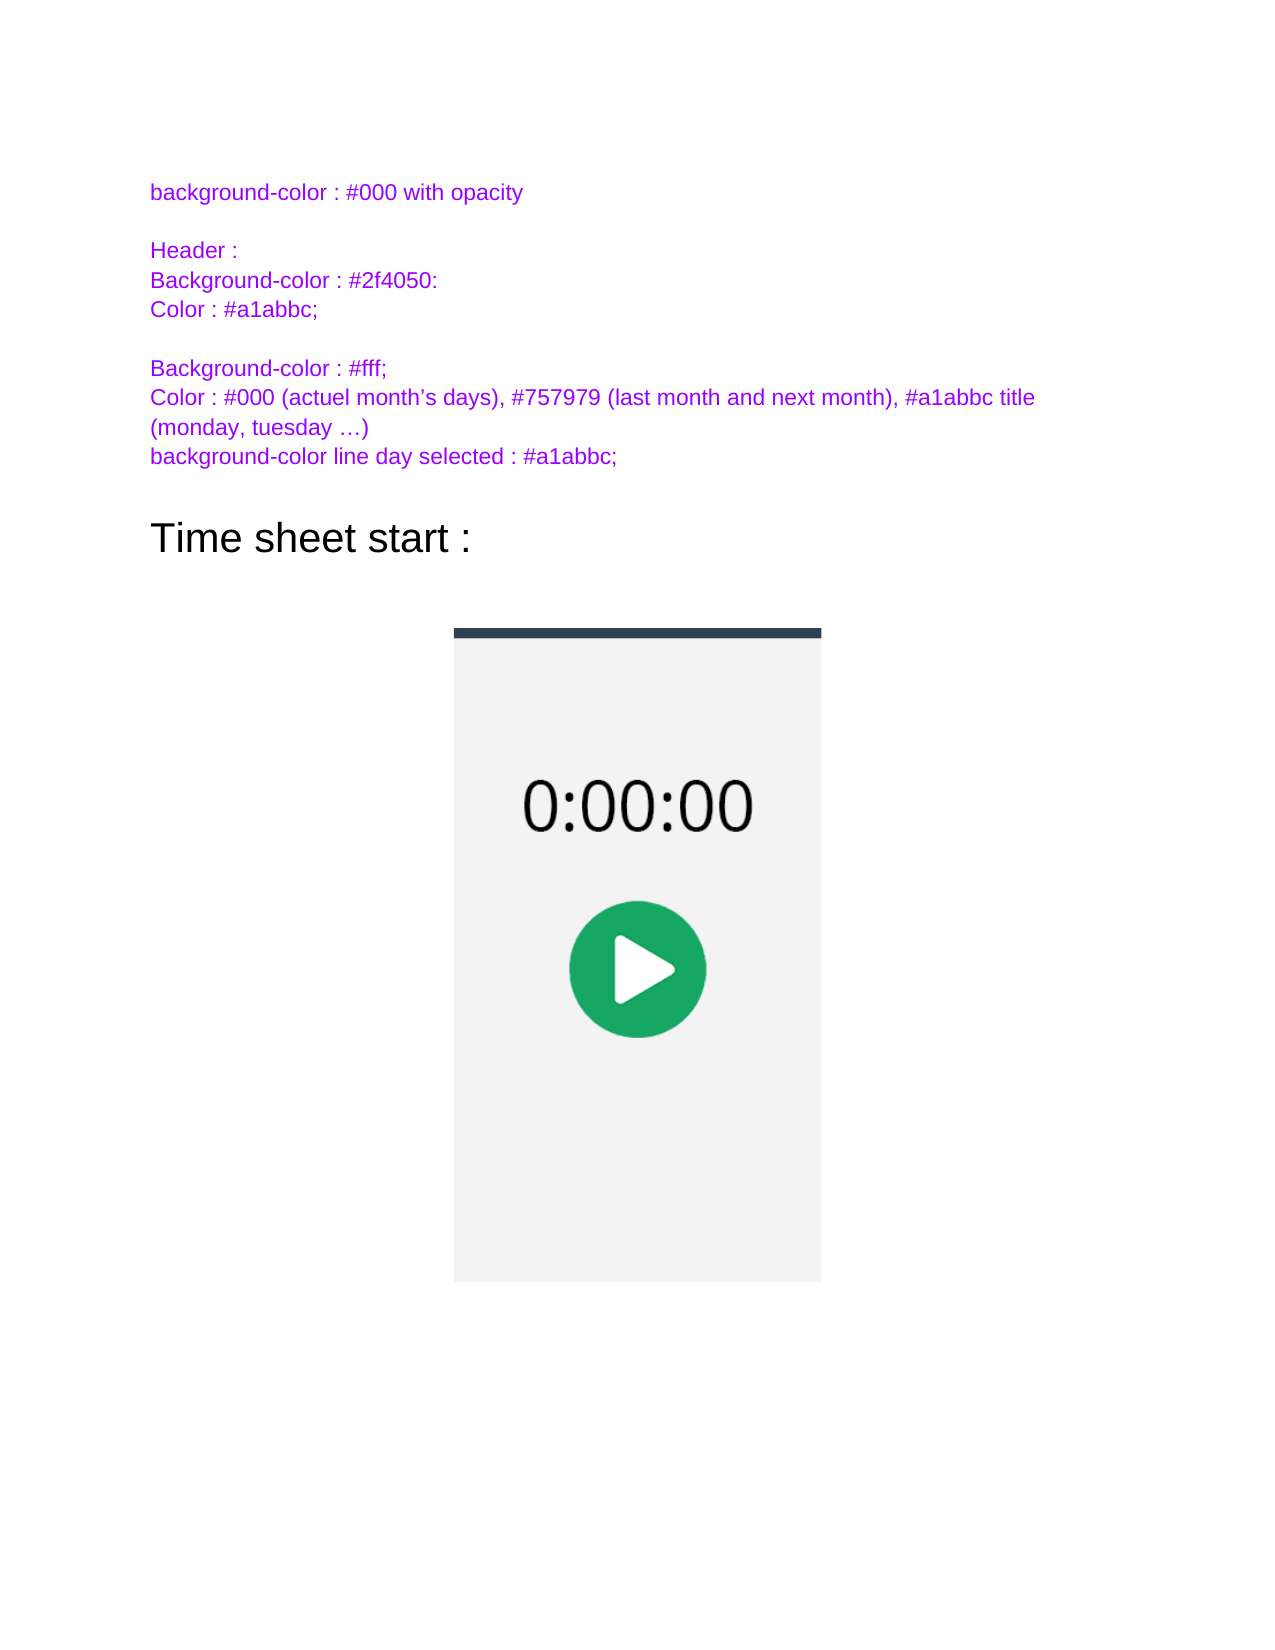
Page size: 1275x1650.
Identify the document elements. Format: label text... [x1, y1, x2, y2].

text Color : #a1abbc; [150, 297, 1125, 322]
text Color : #000 (actuel month’s days), #757979 (last month and next month), #a1abbc title (monday, tuesday …) [150, 385, 1125, 440]
text Header : [150, 238, 1125, 264]
text Background-color : #fff; [150, 356, 1125, 381]
text Background-color : #2f4050: [150, 267, 1125, 293]
text background-color : #000 with opacity [150, 179, 1125, 205]
text background-color line day selected : #a1abbc; [150, 444, 1125, 469]
picture [453, 628, 822, 1282]
subtitle Time sheet start : [150, 515, 1125, 561]
